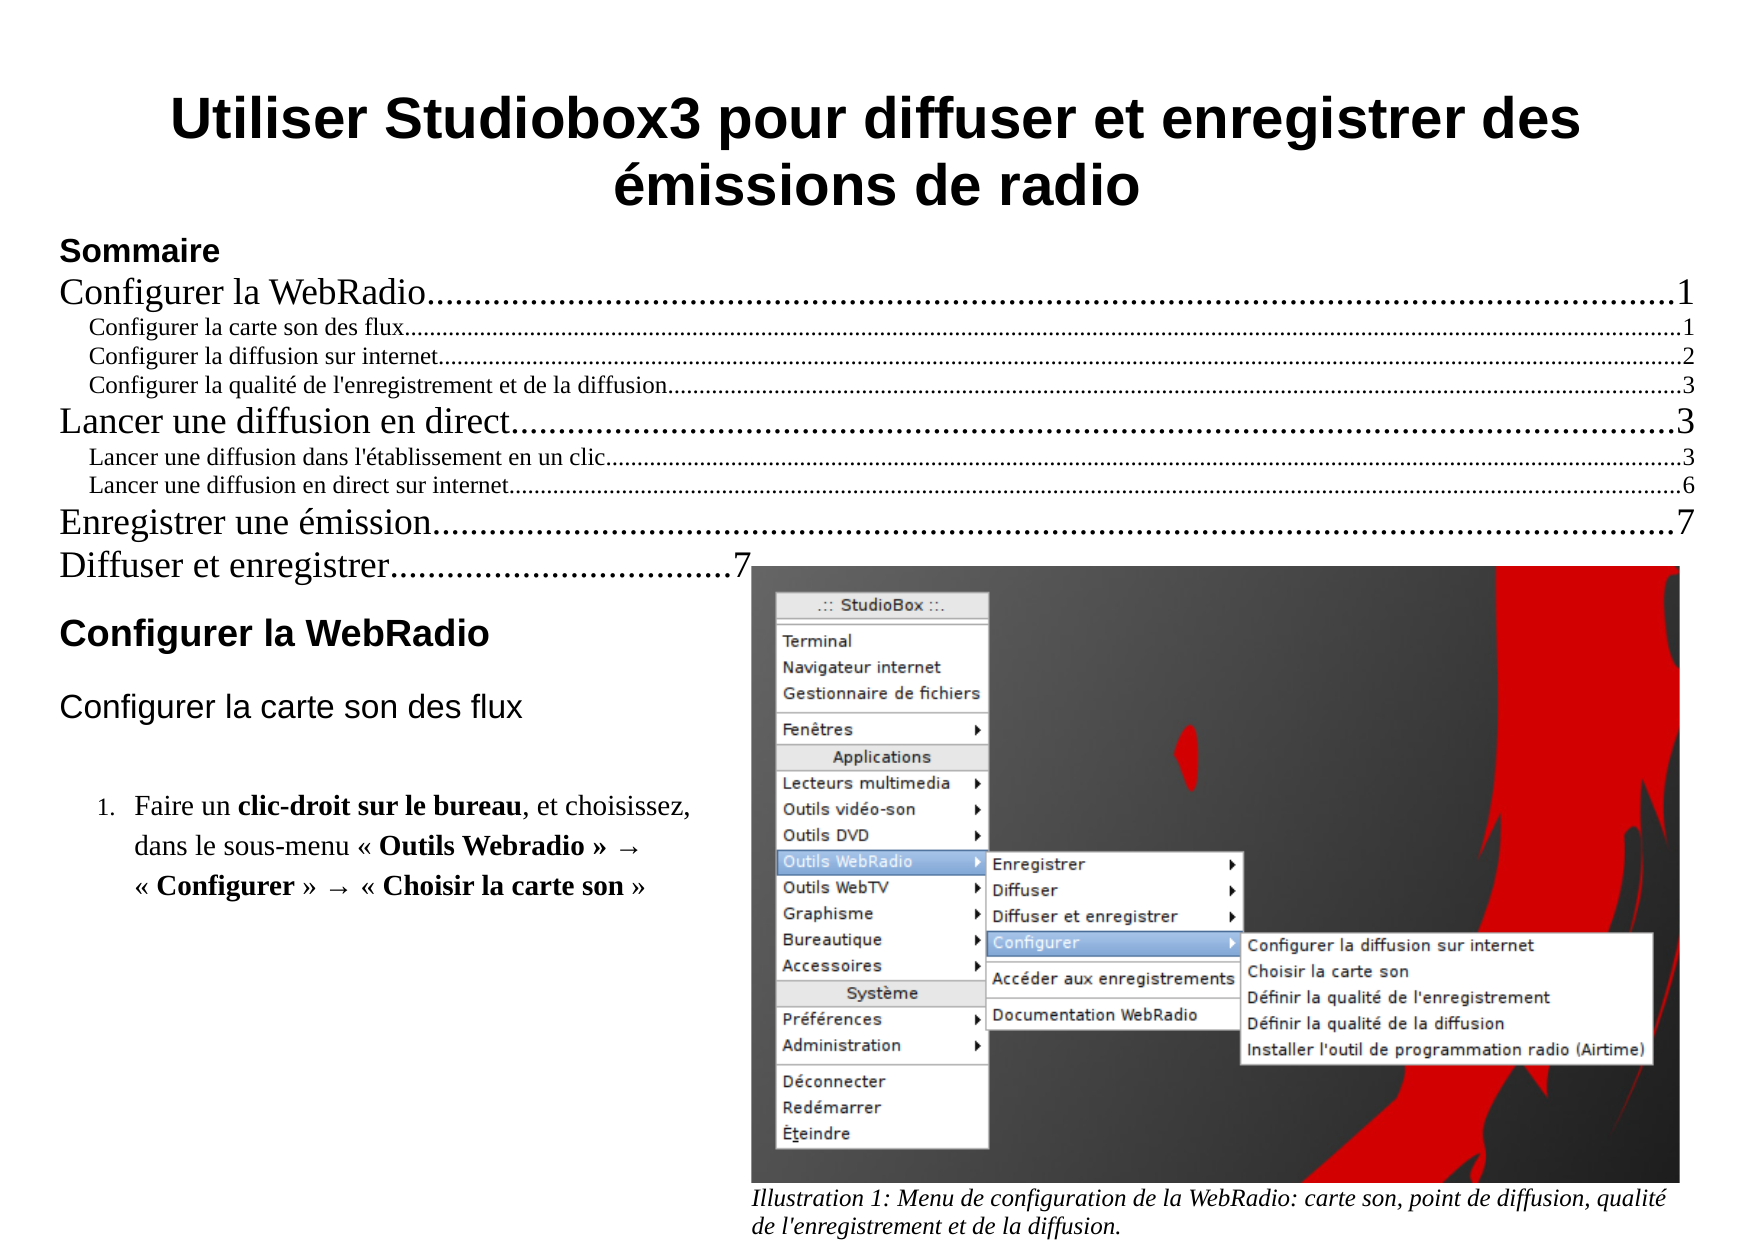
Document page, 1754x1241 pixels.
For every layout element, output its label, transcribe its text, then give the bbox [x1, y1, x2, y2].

text Configurer la carte son des flux 1 [88, 312, 1695, 341]
picture [751, 566, 1680, 1183]
subtitle Configurer la WebRadio [59, 610, 751, 654]
text Configurer la qualité de l'enregistrement et de la diffusion 3 [88, 370, 1695, 398]
title Utiliser Studiobox3 pour diffuser et enregistrer des émissions de radio [59, 84, 1695, 218]
text Enregistrer une émission 7 [59, 499, 1695, 542]
text Lancer une diffusion dans l'établissement en un clic 3 [88, 442, 1695, 470]
list Faire un clic-droit sur le bureau, et choisissez, dans le sous-menu « Outils Webradio » → « Configurer » → « Choisir la carte son » [97, 788, 751, 902]
subtitle Configurer la carte son des flux [59, 687, 751, 726]
text Lancer une diffusion en direct 3 [59, 398, 1695, 442]
subtitle Sommaire [59, 231, 1695, 269]
subtitle [1680, 610, 1695, 654]
text Diffuser et enregistrer 7 [59, 542, 1695, 585]
text Lancer une diffusion en direct sur internet 6 [88, 470, 1695, 499]
text Configurer la diffusion sur internet 2 [88, 341, 1695, 370]
text Configurer la WebRadio 1 [59, 269, 1695, 312]
text Illustration 1: Menu de configuration de la WebRadio: carte son, point de diffusion, qualité de l'enregistrement et de la diffusion. [751, 1183, 1680, 1240]
